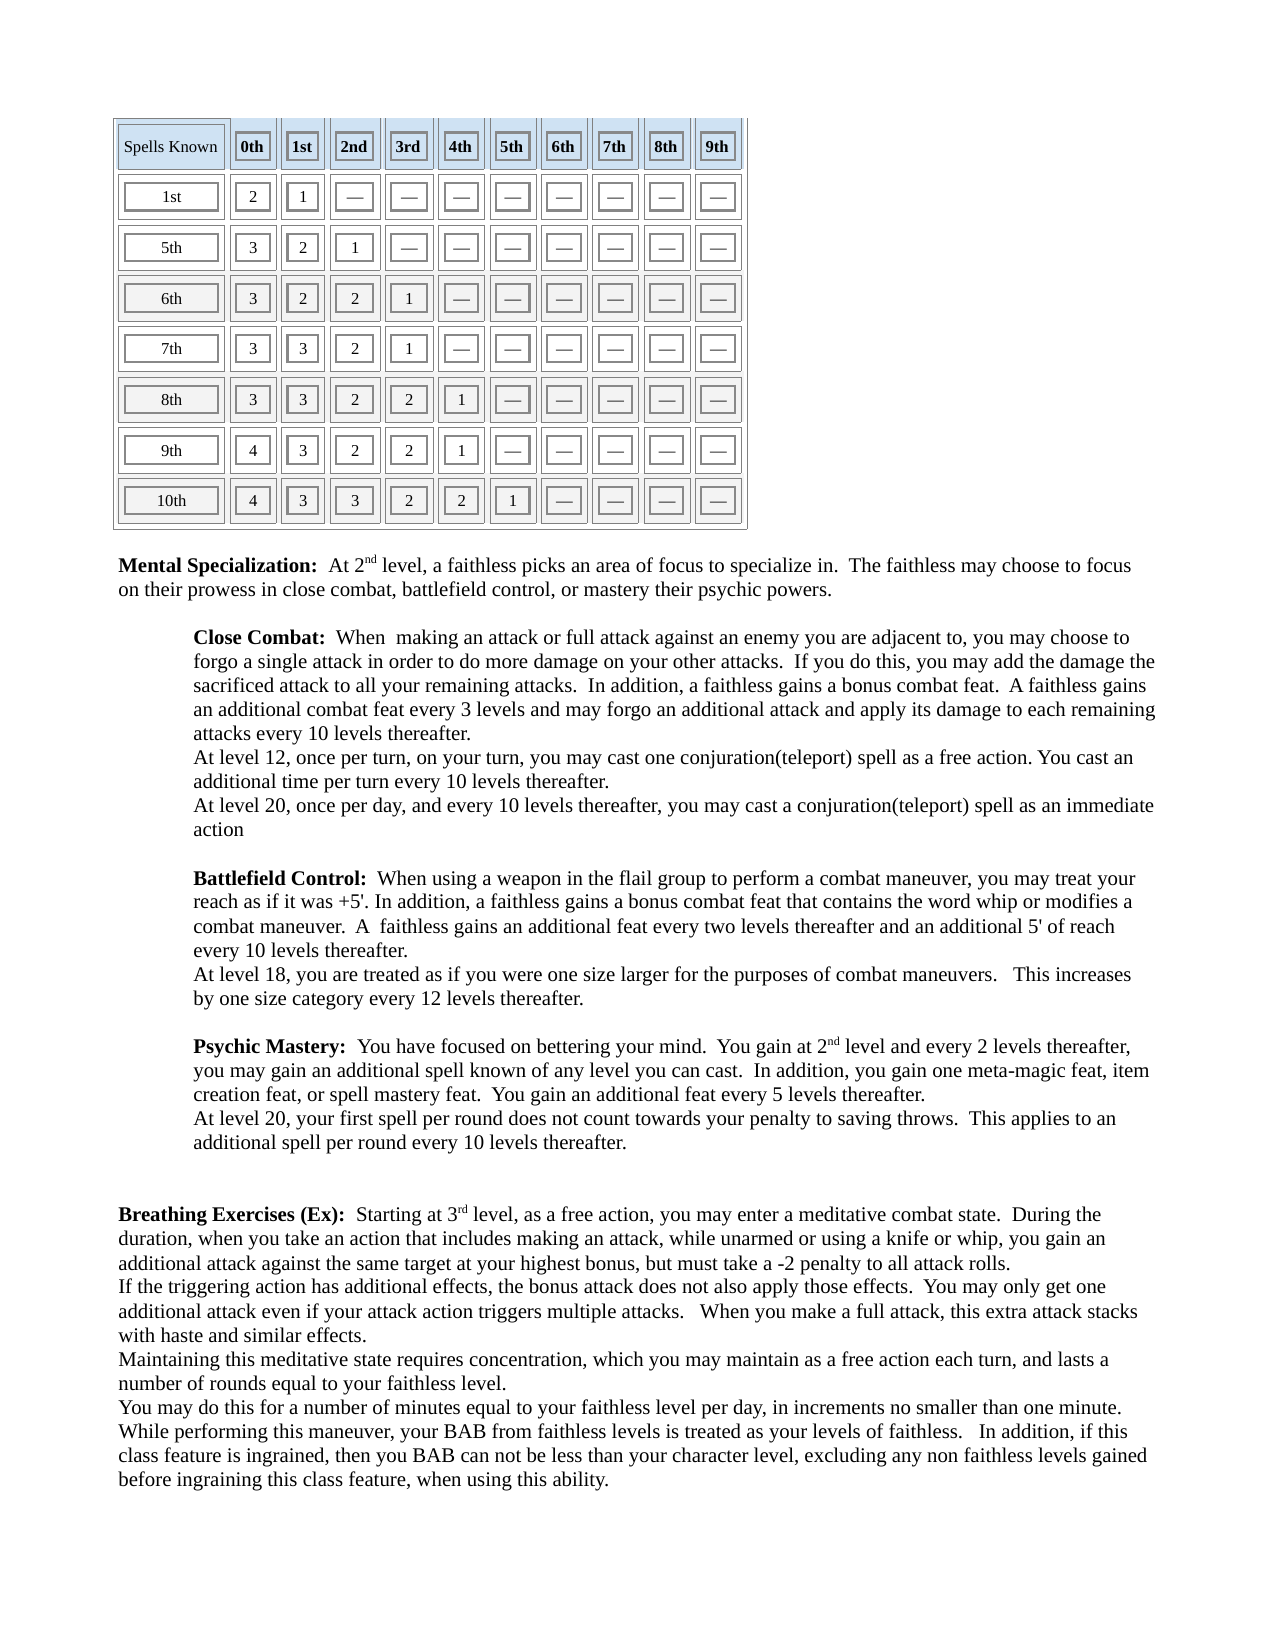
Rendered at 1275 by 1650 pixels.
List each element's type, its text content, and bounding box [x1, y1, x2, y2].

table_cell — [383, 169, 436, 219]
text Mental Specialization: At 2nd level, a faithless picks an area of focus to specialize in. The faithless may choose to focus on their prowess in close combat, battlefield control, or mastery their psychic powers. [118, 553, 1157, 601]
table_cell — [641, 473, 692, 523]
table_cell 7th [116, 321, 227, 371]
table_cell 6th [116, 270, 227, 321]
table_cell — [590, 473, 641, 523]
table_cell 2 [436, 473, 487, 523]
table_cell 3 [227, 371, 279, 422]
table_cell — [590, 422, 641, 472]
table_header 7th [593, 118, 638, 169]
text Battlefield Control: When using a weapon in the flail group to perform a combat maneuver, you may treat your reach as if it was +5'. In addition, a faithless gains a bonus combat feat that contains the word whip or modifies a combat maneuver. A faithless gains an additional feat every two levels thereafter and an additional 5' of reach every 10 levels thereafter. [193, 865, 1157, 962]
table_cell — [641, 371, 692, 422]
text If the triggering action has additional effects, the bonus attack does not also apply those effects. You may only get one additional attack even if your attack action triggers multiple attacks. When you make a full attack, this extra attack stacks with haste and similar effects. Maintaining this meditative state requires concentration, which you may maintain as a free action each turn, and lasts a number of rounds equal to your faithless level. You may do this for a number of minutes equal to your faithless level per day, in increments no smaller than one minute. [118, 1274, 1157, 1419]
table_cell — [538, 371, 590, 422]
table_cell — [693, 371, 744, 422]
table_cell — [693, 219, 744, 270]
table_cell — [590, 270, 641, 321]
table_cell 9th [116, 422, 227, 472]
table_cell — [693, 169, 744, 219]
table_header 3rd [386, 118, 433, 169]
table_cell 3 [279, 473, 327, 523]
table_cell — [487, 169, 538, 219]
table_header 0th [231, 118, 276, 169]
table_header 8th [645, 118, 690, 169]
table_cell — [538, 270, 590, 321]
text While performing this maneuver, your BAB from faithless levels is treated as your levels of faithless. In addition, if this class feature is ingrained, then you BAB can not be less than your character level, excluding any non faithless levels gained before ingraining this class feature, when using this ability. [118, 1419, 1157, 1491]
text At level 20, once per day, and every 10 levels thereafter, you may cast a conjuration(teleport) spell as an immediate action [193, 793, 1157, 841]
table_cell 2 [327, 270, 382, 321]
table_cell 1 [436, 371, 487, 422]
table_cell — [693, 270, 744, 321]
table_cell 1 [487, 473, 538, 523]
table_cell — [487, 422, 538, 472]
table_cell — [590, 219, 641, 270]
text At level 20, your first spell per round does not count towards your penalty to saving throws. This applies to an additional spell per round every 10 levels thereafter. [193, 1106, 1157, 1154]
table_cell — [436, 169, 487, 219]
table_cell 10th [116, 473, 227, 523]
table_cell — [590, 371, 641, 422]
table_cell — [436, 219, 487, 270]
text Close Combat: When making an attack or full attack against an enemy you are adjacent to, you may choose to forgo a single attack in order to do more damage on your other attacks. If you do this, you may add the damage the sacrificed attack to all your remaining attacks. In addition, a faithless gains a bonus combat feat. A faithless gains an additional combat feat every 3 levels and may forgo an additional attack and apply its damage to each remaining attacks every 10 levels thereafter. [193, 625, 1157, 745]
table_cell 2 [279, 270, 327, 321]
table_cell 1st [116, 169, 227, 219]
table_header 1st [282, 118, 324, 169]
table_cell 3 [279, 321, 327, 371]
table_cell — [436, 321, 487, 371]
text At level 12, once per turn, on your turn, you may cast one conjuration(teleport) spell as a free action. You cast an additional time per turn every 10 levels thereafter. [193, 745, 1157, 793]
table_cell — [641, 169, 692, 219]
table_cell — [327, 169, 382, 219]
table_cell 2 [383, 422, 436, 472]
table_header 6th [542, 118, 587, 169]
table_cell — [590, 169, 641, 219]
table_cell 2 [383, 371, 436, 422]
table_cell — [487, 219, 538, 270]
table_cell — [487, 371, 538, 422]
table_cell — [487, 270, 538, 321]
table_cell — [538, 219, 590, 270]
table_cell 5th [116, 219, 227, 270]
table_cell — [641, 321, 692, 371]
table_cell 3 [227, 270, 279, 321]
table_cell 2 [227, 169, 279, 219]
table_header 5th [491, 118, 536, 169]
table_cell — [641, 422, 692, 472]
text Psychic Mastery: You have focused on bettering your mind. You gain at 2nd level and every 2 levels thereafter, you may gain an additional spell known of any level you can cast. In addition, you gain one meta-magic feat, item creation feat, or spell mastery feat. You gain an additional feat every 5 levels thereafter. [193, 1034, 1157, 1106]
table_cell 4 [227, 473, 279, 523]
table_cell 1 [436, 422, 487, 472]
table_cell — [487, 321, 538, 371]
table_cell 2 [327, 422, 382, 472]
table_cell — [538, 169, 590, 219]
table_cell 4 [227, 422, 279, 472]
table_header Spells Known [116, 119, 227, 169]
table_cell 3 [279, 422, 327, 472]
table_cell — [436, 270, 487, 321]
table_cell 1 [327, 219, 382, 270]
table_cell 1 [383, 270, 436, 321]
table_cell 2 [383, 473, 436, 523]
table_cell — [693, 473, 744, 523]
table_cell — [383, 219, 436, 270]
table_header 9th [696, 118, 741, 169]
table_cell 2 [327, 371, 382, 422]
table_cell — [693, 422, 744, 472]
table_cell — [538, 422, 590, 472]
table_header 2nd [331, 118, 380, 169]
table_cell 3 [227, 219, 279, 270]
table_cell 2 [327, 321, 382, 371]
table_cell — [693, 321, 744, 371]
table_cell 3 [327, 473, 382, 523]
text At level 18, you are treated as if you were one size larger for the purposes of combat maneuvers. This increases by one size category every 12 levels thereafter. [193, 962, 1157, 1010]
table_cell — [641, 270, 692, 321]
table_cell 3 [227, 321, 279, 371]
table_cell — [641, 219, 692, 270]
table_cell 1 [279, 169, 327, 219]
table_cell 8th [116, 371, 227, 422]
table_cell — [538, 473, 590, 523]
table_cell 1 [383, 321, 436, 371]
table_cell 2 [279, 219, 327, 270]
table_cell — [590, 321, 641, 371]
table_cell — [538, 321, 590, 371]
table_cell 3 [279, 371, 327, 422]
text Breathing Exercises (Ex): Starting at 3rd level, as a free action, you may enter a meditative combat state. During the duration, when you take an action that includes making an attack, while unarmed or using a knife or whip, you gain an additional attack against the same target at your highest bonus, but must take a -2 penalty to all attack rolls. [118, 1202, 1157, 1274]
table_header 4th [439, 118, 484, 169]
